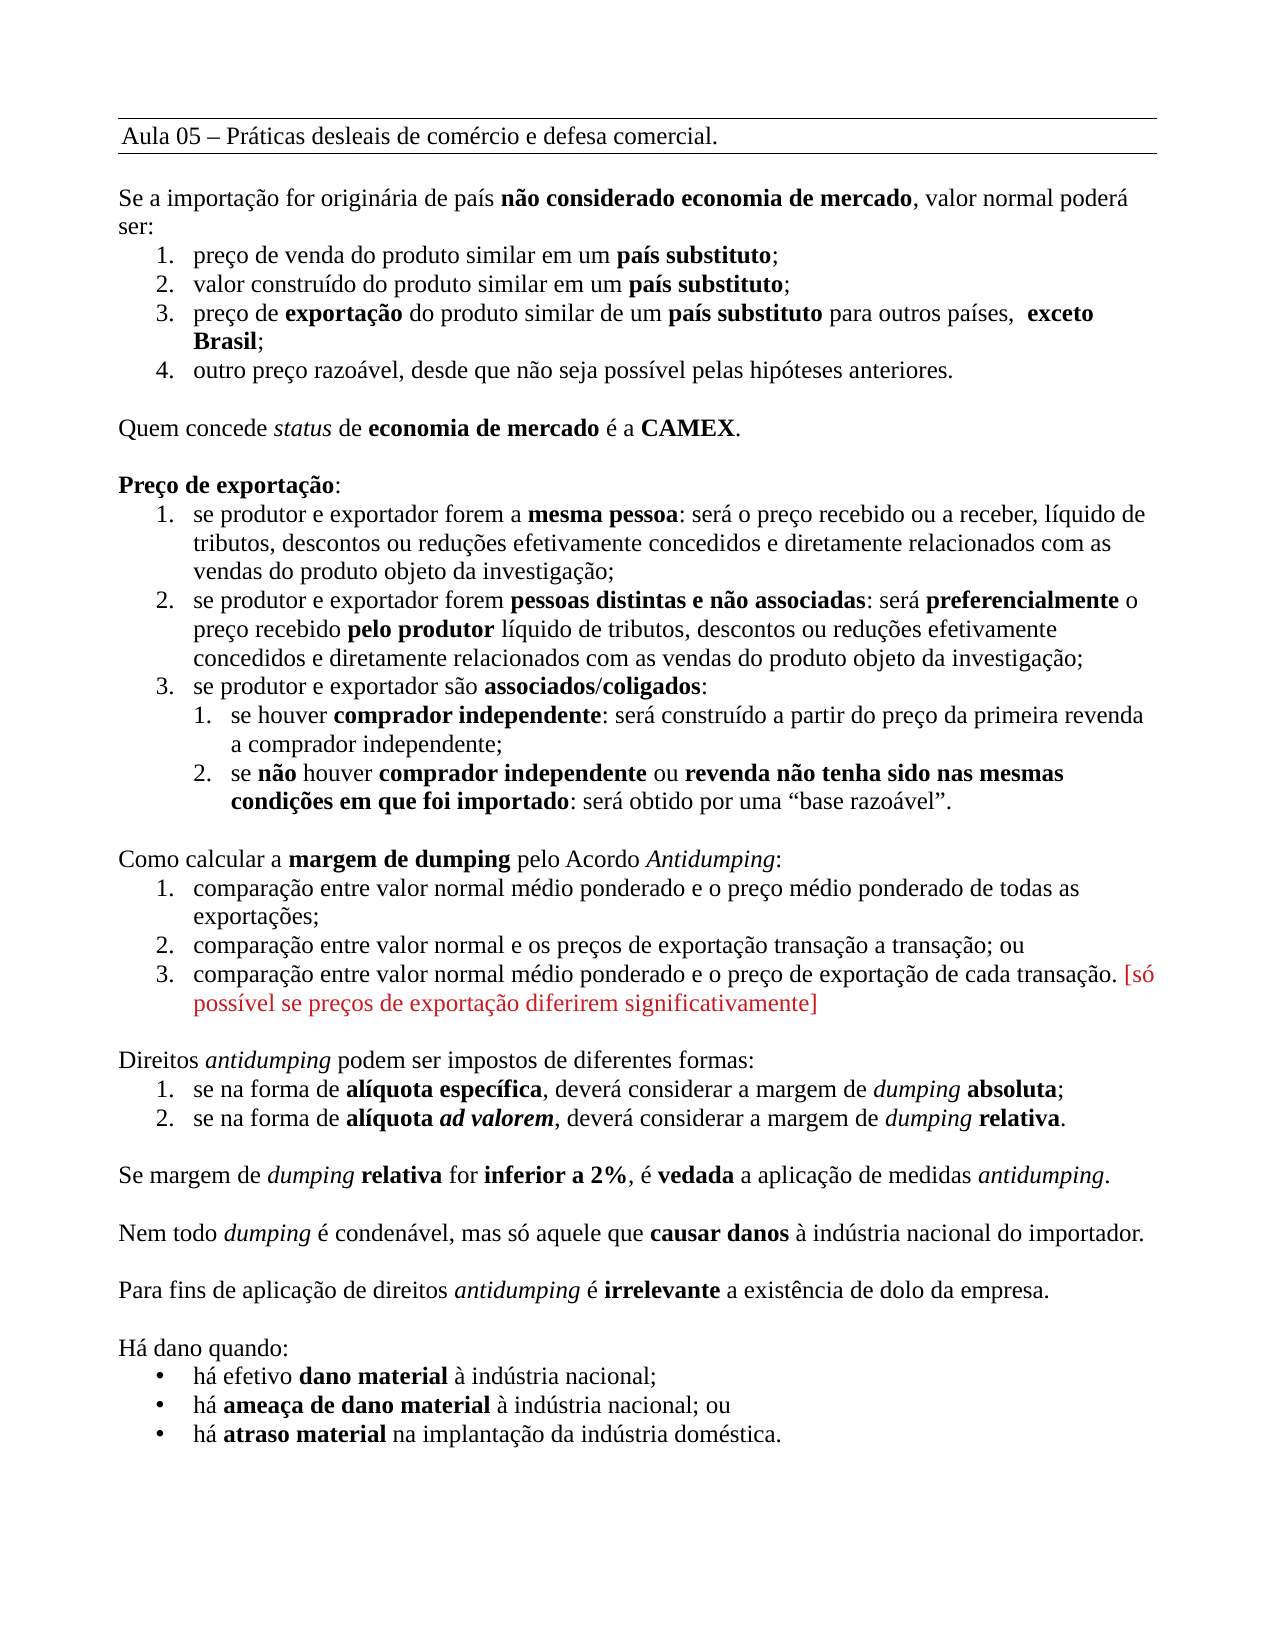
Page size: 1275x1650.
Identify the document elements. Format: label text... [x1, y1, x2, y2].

list comparação entre valor normal e os preços de exportação transação a transação; ou [156, 930, 1157, 959]
list há ameaça de dano material à indústria nacional; ou [156, 1390, 1157, 1419]
text Direitos antidumping podem ser impostos de diferentes formas: [118, 1045, 1157, 1074]
list há efetivo dano material à indústria nacional; [156, 1361, 1157, 1390]
list comparação entre valor normal médio ponderado e o preço médio ponderado de todas as exportações; [156, 873, 1157, 930]
text Se margem de dumping relativa for inferior a 2%, é vedada a aplicação de medidas antidumping. [118, 1160, 1157, 1189]
text Se a importação for originária de país não considerado economia de mercado, valor normal poderá ser: [118, 183, 1157, 240]
text Há dano quando: [118, 1333, 1157, 1361]
list se houver comprador independente: será construído a partir do preço da primeira revenda a comprador independente; [193, 700, 1157, 758]
list se produtor e exportador forem a mesma pessoa: será o preço recebido ou a receber, líquido de tributos, descontos ou reduções efetivamente concedidos e diretamente relacionados com as vendas do produto objeto da investigação; [156, 499, 1157, 585]
text Como calcular a margem de dumping pelo Acordo Antidumping: [118, 844, 1157, 873]
list preço de exportação do produto similar de um país substituto para outros países, exceto Brasil; [156, 298, 1157, 355]
list preço de venda do produto similar em um país substituto; [156, 240, 1157, 269]
list se na forma de alíquota ad valorem, deverá considerar a margem de dumping relativa. [156, 1103, 1157, 1131]
list se na forma de alíquota específica, deverá considerar a margem de dumping absoluta; [156, 1074, 1157, 1103]
list se não houver comprador independente ou revenda não tenha sido nas mesmas condições em que foi importado: será obtido por uma “base razoável”. [193, 758, 1157, 815]
text Para fins de aplicação de direitos antidumping é irrelevante a existência de dolo da empresa. [118, 1275, 1157, 1304]
list há atraso material na implantação da indústria doméstica. [156, 1419, 1157, 1448]
list se produtor e exportador são associados/coligados: [156, 671, 1157, 700]
text Nem todo dumping é condenável, mas só aquele que causar danos à indústria nacional do importador. [118, 1218, 1157, 1246]
list comparação entre valor normal médio ponderado e o preço de exportação de cada transação. [só possível se preços de exportação diferirem significativamente] [156, 959, 1157, 1016]
list outro preço razoável, desde que não seja possível pelas hipóteses anteriores. [156, 355, 1157, 384]
text Quem concede status de economia de mercado é a CAMEX. [118, 413, 1157, 441]
text Preço de exportação: [118, 470, 1157, 499]
list valor construído do produto similar em um país substituto; [156, 269, 1157, 298]
list se produtor e exportador forem pessoas distintas e não associadas: será preferencialmente o preço recebido pelo produtor líquido de tributos, descontos ou reduções efetivamente concedidos e diretamente relacionados com as vendas do produto objeto da investigação; [156, 585, 1157, 671]
